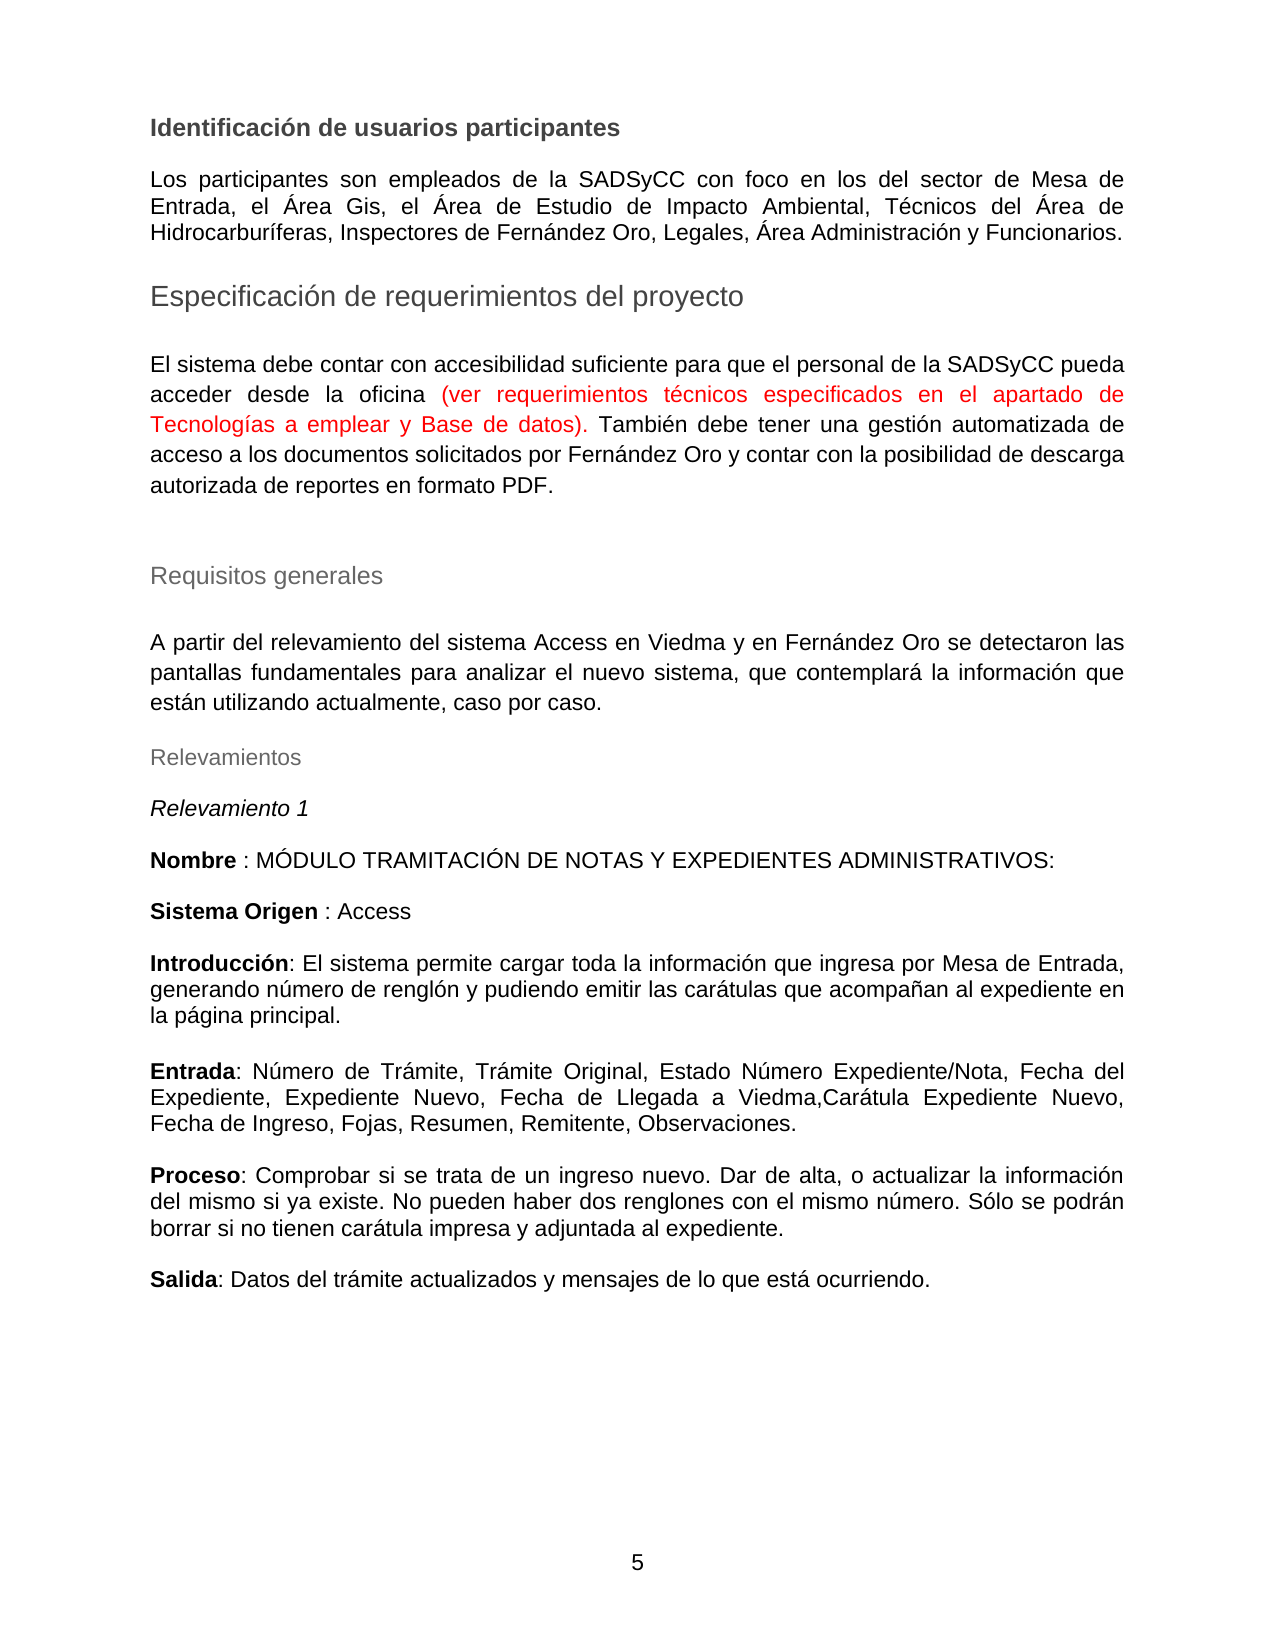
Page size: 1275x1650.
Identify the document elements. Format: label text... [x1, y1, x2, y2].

text Los participantes son empleados de la SADSyCC con foco en los del sector de Mesa de Entrada, el Área Gis, el Área de Estudio de Impacto Ambiental, Técnicos del Área de Hidrocarburíferas, Inspectores de Fernández Oro, Legales, Área Administración y Funcionarios. [150, 166, 1125, 245]
text Nombre : MÓDULO TRAMITACIÓN DE NOTAS Y EXPEDIENTES ADMINISTRATIVOS: [150, 847, 1125, 873]
subtitle Especificación de requerimientos del proyecto [150, 279, 1125, 312]
text Relevamiento 1 [150, 795, 1125, 822]
subtitle Requisitos generales [150, 561, 1125, 590]
text Introducción: El sistema permite cargar toda la información que ingresa por Mesa de Entrada, generando número de renglón y pudiendo emitir las carátulas que acompañan al expediente en la página principal. [150, 949, 1125, 1028]
text Salida: Datos del trámite actualizados y mensajes de lo que está ocurriendo. [150, 1266, 1125, 1292]
text Entrada: Número de Trámite, Trámite Original, Estado Número Expediente/Nota, Fecha del Expediente, Expediente Nuevo, Fecha de Llegada a Viedma,Carátula Expediente Nuevo, Fecha de Ingreso, Fojas, Resumen, Remitente, Observaciones. [150, 1058, 1125, 1137]
subtitle Relevamientos [150, 744, 1125, 770]
text A partir del relevamiento del sistema Access en Viedma y en Fernández Oro se detectaron las pantallas fundamentales para analizar el nuevo sistema, que contemplará la información que están utilizando actualmente, caso por caso. [150, 628, 1125, 715]
text El sistema debe contar con accesibilidad suficiente para que el personal de la SADSyCC pueda acceder desde la oficina (ver requerimientos técnicos especificados en el apartado de Tecnologías a emplear y Base de datos). También debe tener una gestión automatizada de acceso a los documentos solicitados por Fernández Oro y contar con la posibilidad de descarga autorizada de reportes en formato PDF. [150, 351, 1125, 498]
text Proceso: Comprobar si se trata de un ingreso nuevo. Dar de alta, o actualizar la información del mismo si ya existe. No pueden haber dos renglones con el mismo número. Sólo se podrán borrar si no tienen carátula impresa y adjuntada al expediente. [150, 1162, 1125, 1241]
subtitle Identificación de usuarios participantes [150, 112, 1125, 141]
text Sistema Origen : Access [150, 898, 1125, 924]
